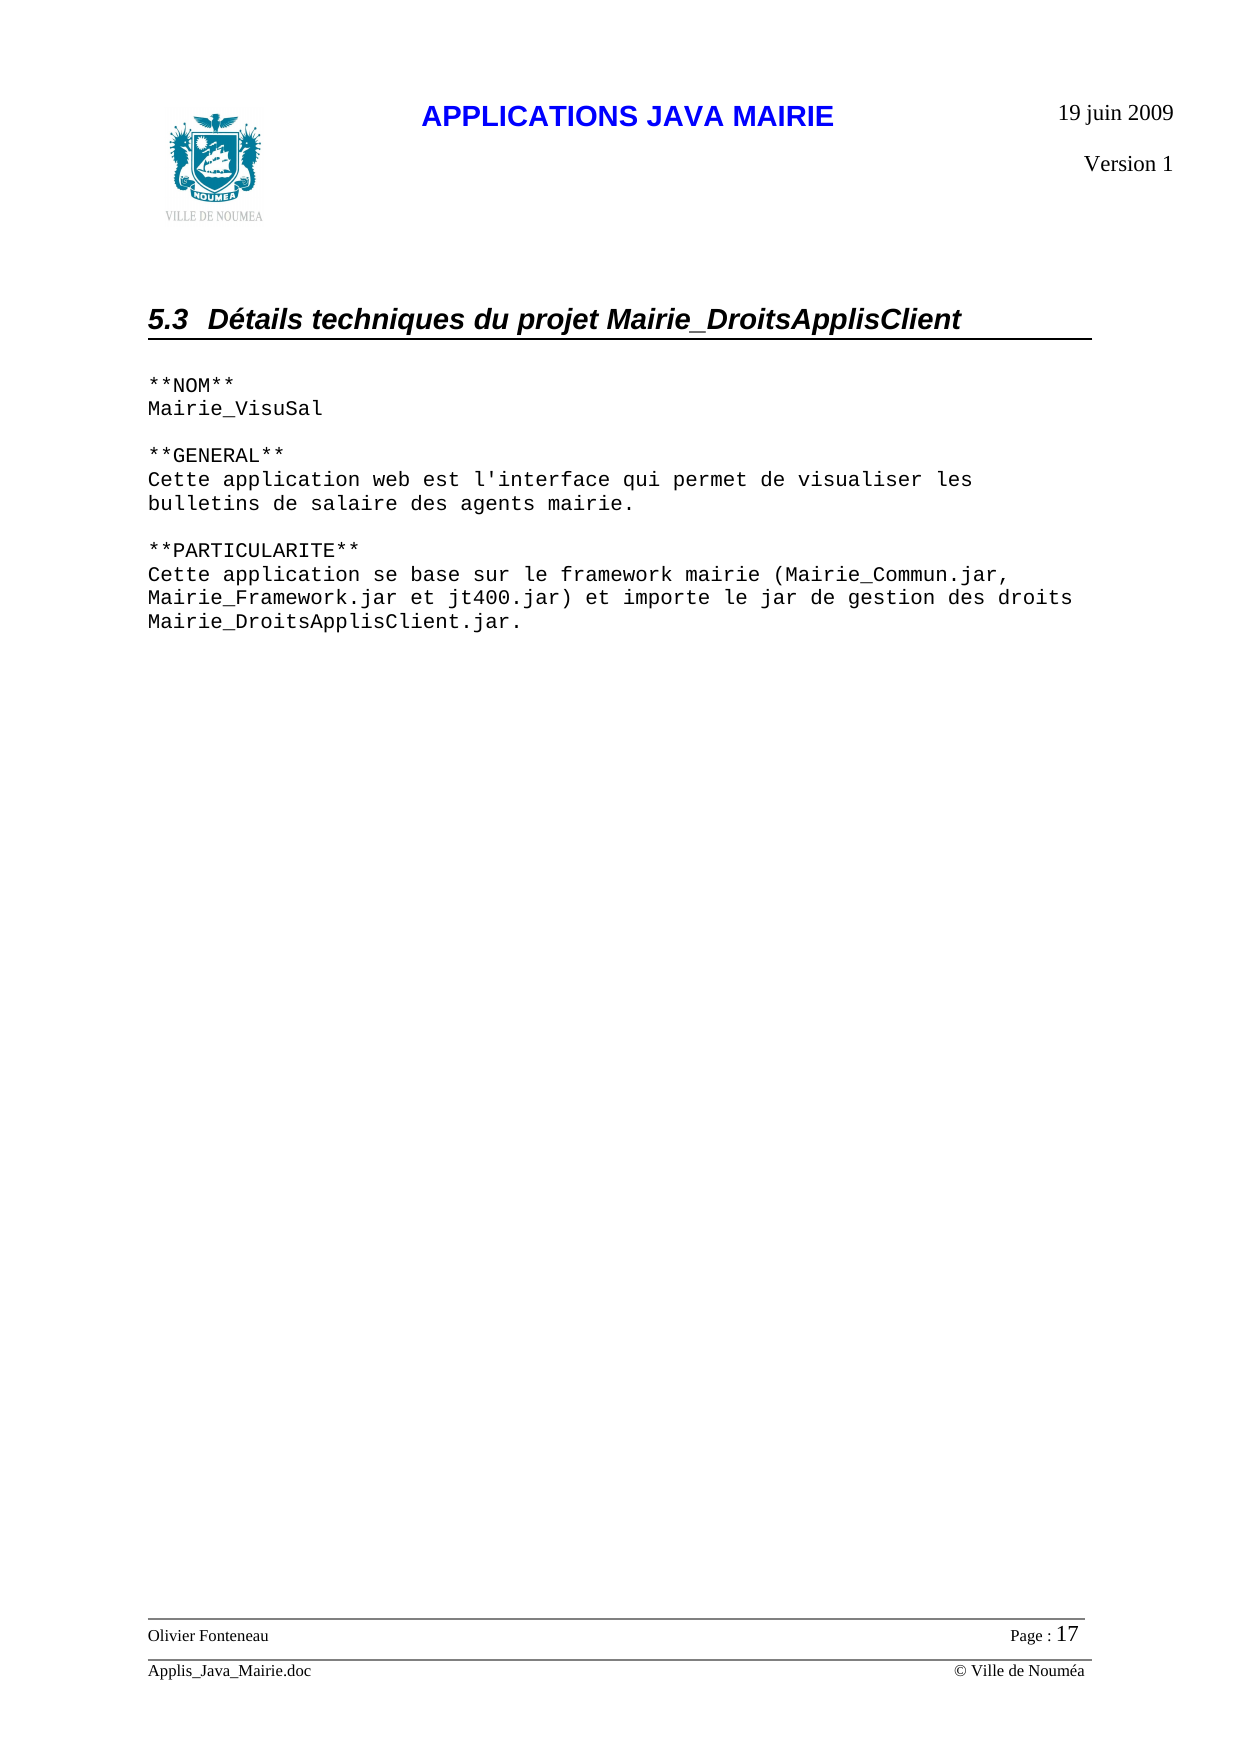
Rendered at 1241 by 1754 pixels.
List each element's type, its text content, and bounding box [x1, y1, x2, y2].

text Cette application se base sur le framework mairie (Mairie_Commun.jar, Mairie_Framework.jar et jt400.jar) et importe le jar de gestion des droits Mairie_DroitsApplisClient.jar. [148, 564, 1092, 635]
text **NOM** [148, 374, 1092, 398]
subtitle Détails techniques du projet Mairie_DroitsApplisClient [148, 302, 1092, 338]
picture [164, 107, 264, 227]
text Mairie_VisuSal [148, 398, 1092, 422]
text **GENERAL** [148, 446, 1092, 469]
text Cette application web est l'interface qui permet de visualiser les bulletins de salaire des agents mairie. [148, 469, 1092, 516]
text **PARTICULARITE** [148, 540, 1092, 564]
